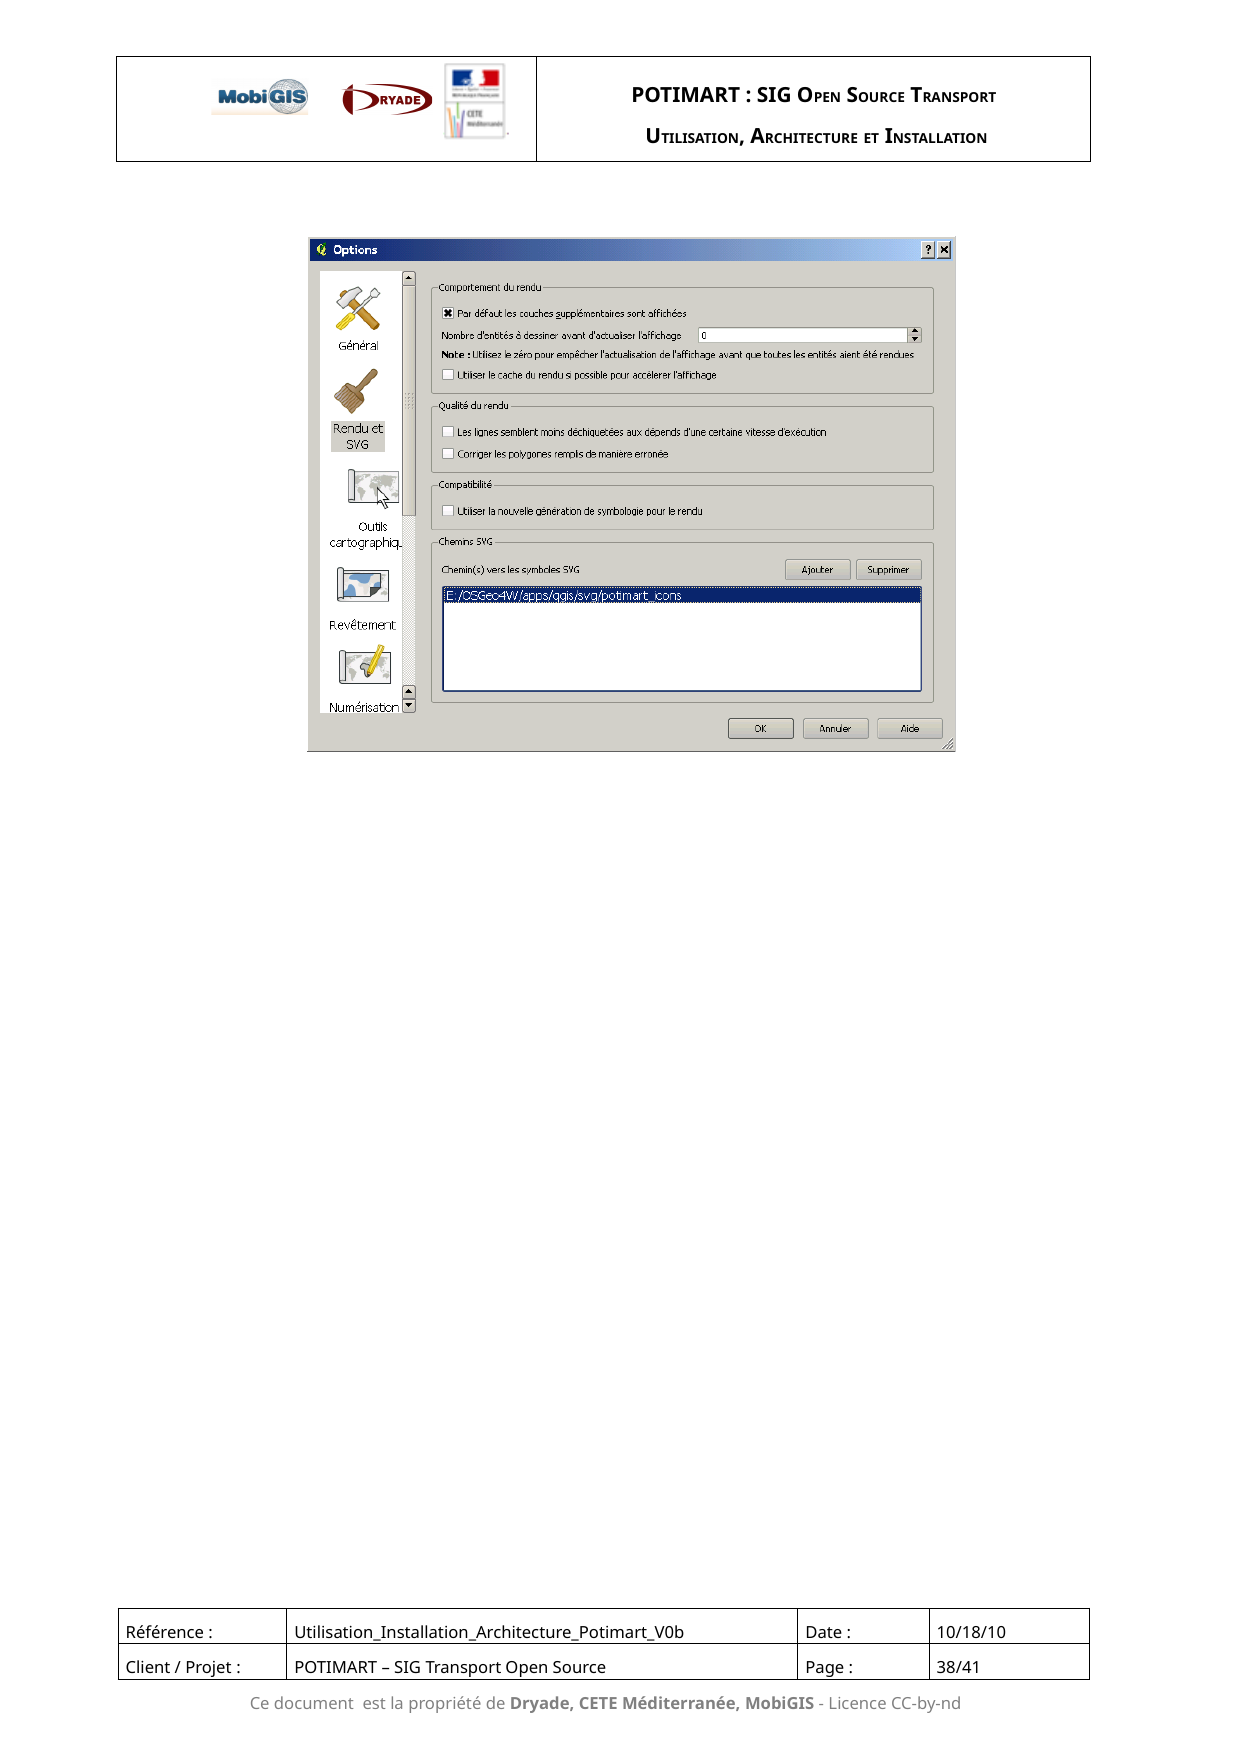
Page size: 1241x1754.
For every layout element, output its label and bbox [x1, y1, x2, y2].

picture [211, 78, 309, 115]
picture [341, 84, 433, 115]
picture [443, 62, 509, 141]
picture [307, 236, 956, 752]
